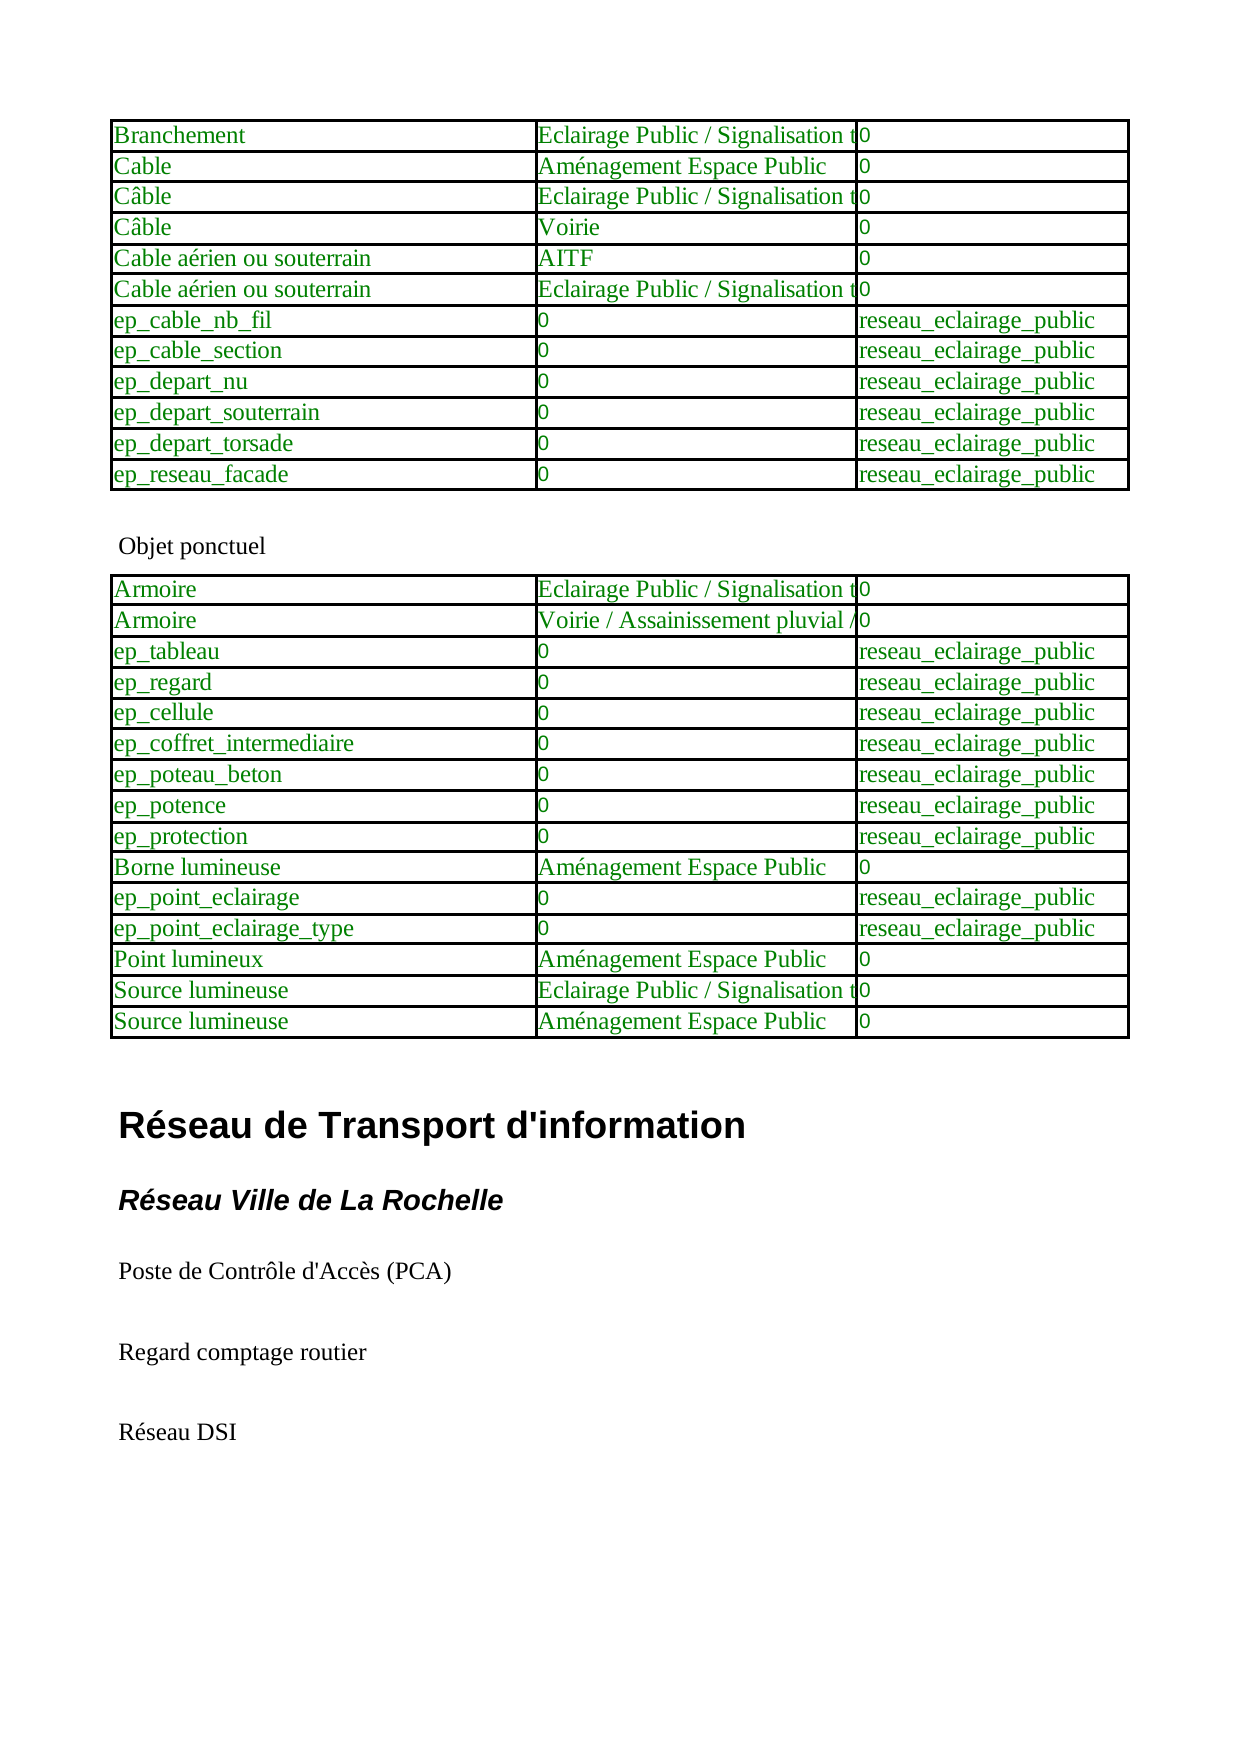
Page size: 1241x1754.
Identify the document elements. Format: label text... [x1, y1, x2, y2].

subtitle Réseau Ville de La Rochelle [118, 1184, 1122, 1217]
text Poste de Contrôle d'Accès (PCA) [118, 1257, 1122, 1285]
text Objet ponctuel [118, 532, 1122, 560]
text Regard comptage routier [118, 1338, 1122, 1365]
subtitle Réseau de Transport d'information [118, 1104, 1122, 1147]
text Réseau DSI [118, 1418, 1122, 1446]
